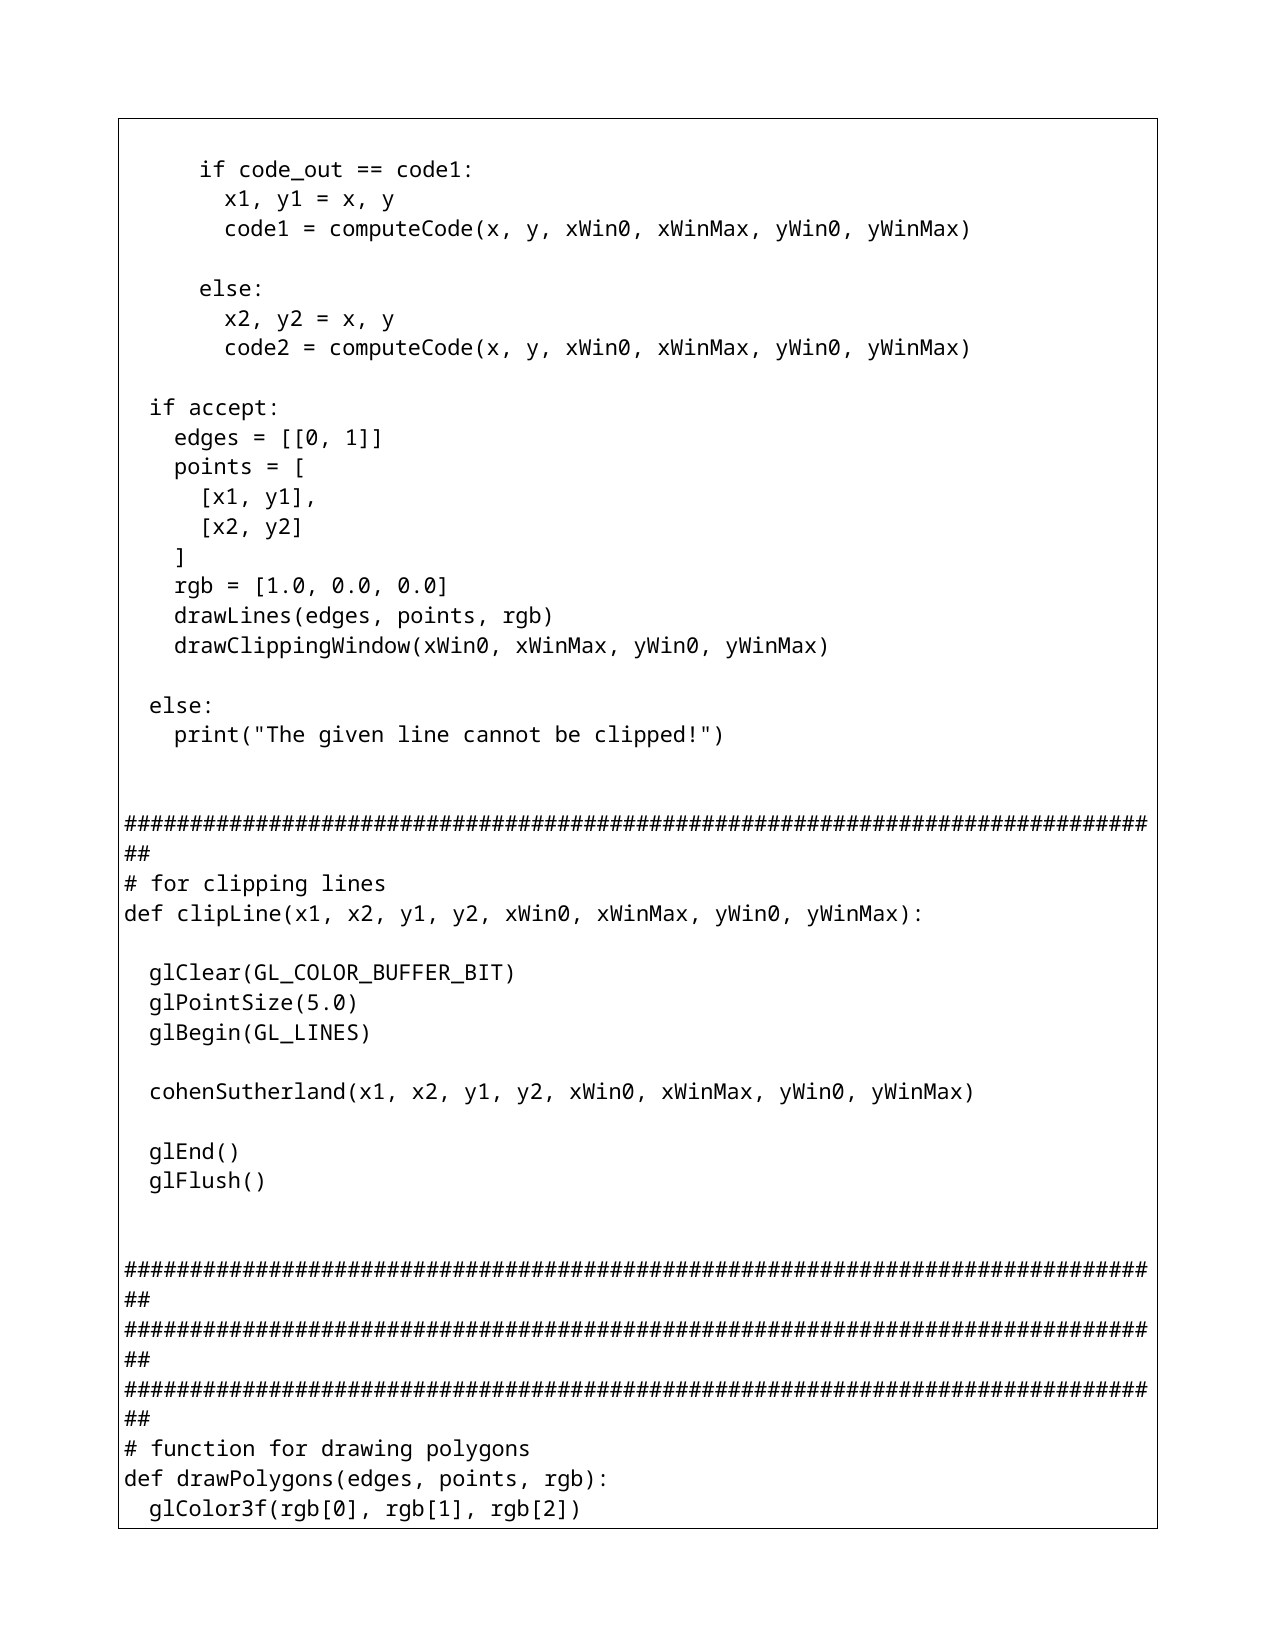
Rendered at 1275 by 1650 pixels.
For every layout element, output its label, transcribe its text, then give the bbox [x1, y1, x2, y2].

table_cell if code_out == code1: x1, y1 = x, y code1 = computeCode(x, y, xWin0, xWinMax, yWin0, yWinMax) else: x2, y2 = x, y code2 = computeCode(x, y, xWin0, xWinMax, yWin0, yWinMax) if accept: edges = [[0, 1]] points = [ [x1, y1], [x2, y2] ] rgb = [1.0, 0.0, 0.0] drawLines(edges, points, rgb) drawClippingWindow(xWin0, xWinMax, yWin0, yWinMax) else: print("The given line cannot be clipped!") ################################################################################ # for clipping lines def clipLine(x1, x2, y1, y2, xWin0, xWinMax, yWin0, yWinMax): glClear(GL_COLOR_BUFFER_BIT) glPointSize(5.0) glBegin(GL_LINES) cohenSutherland(x1, x2, y1, y2, xWin0, xWinMax, yWin0, yWinMax) glEnd() glFlush() ################################################################################ ################################################################################ ################################################################################ # function for drawing polygons def drawPolygons(edges, points, rgb): glColor3f(rgb[0], rgb[1], rgb[2]) [119, 119, 1157, 1528]
